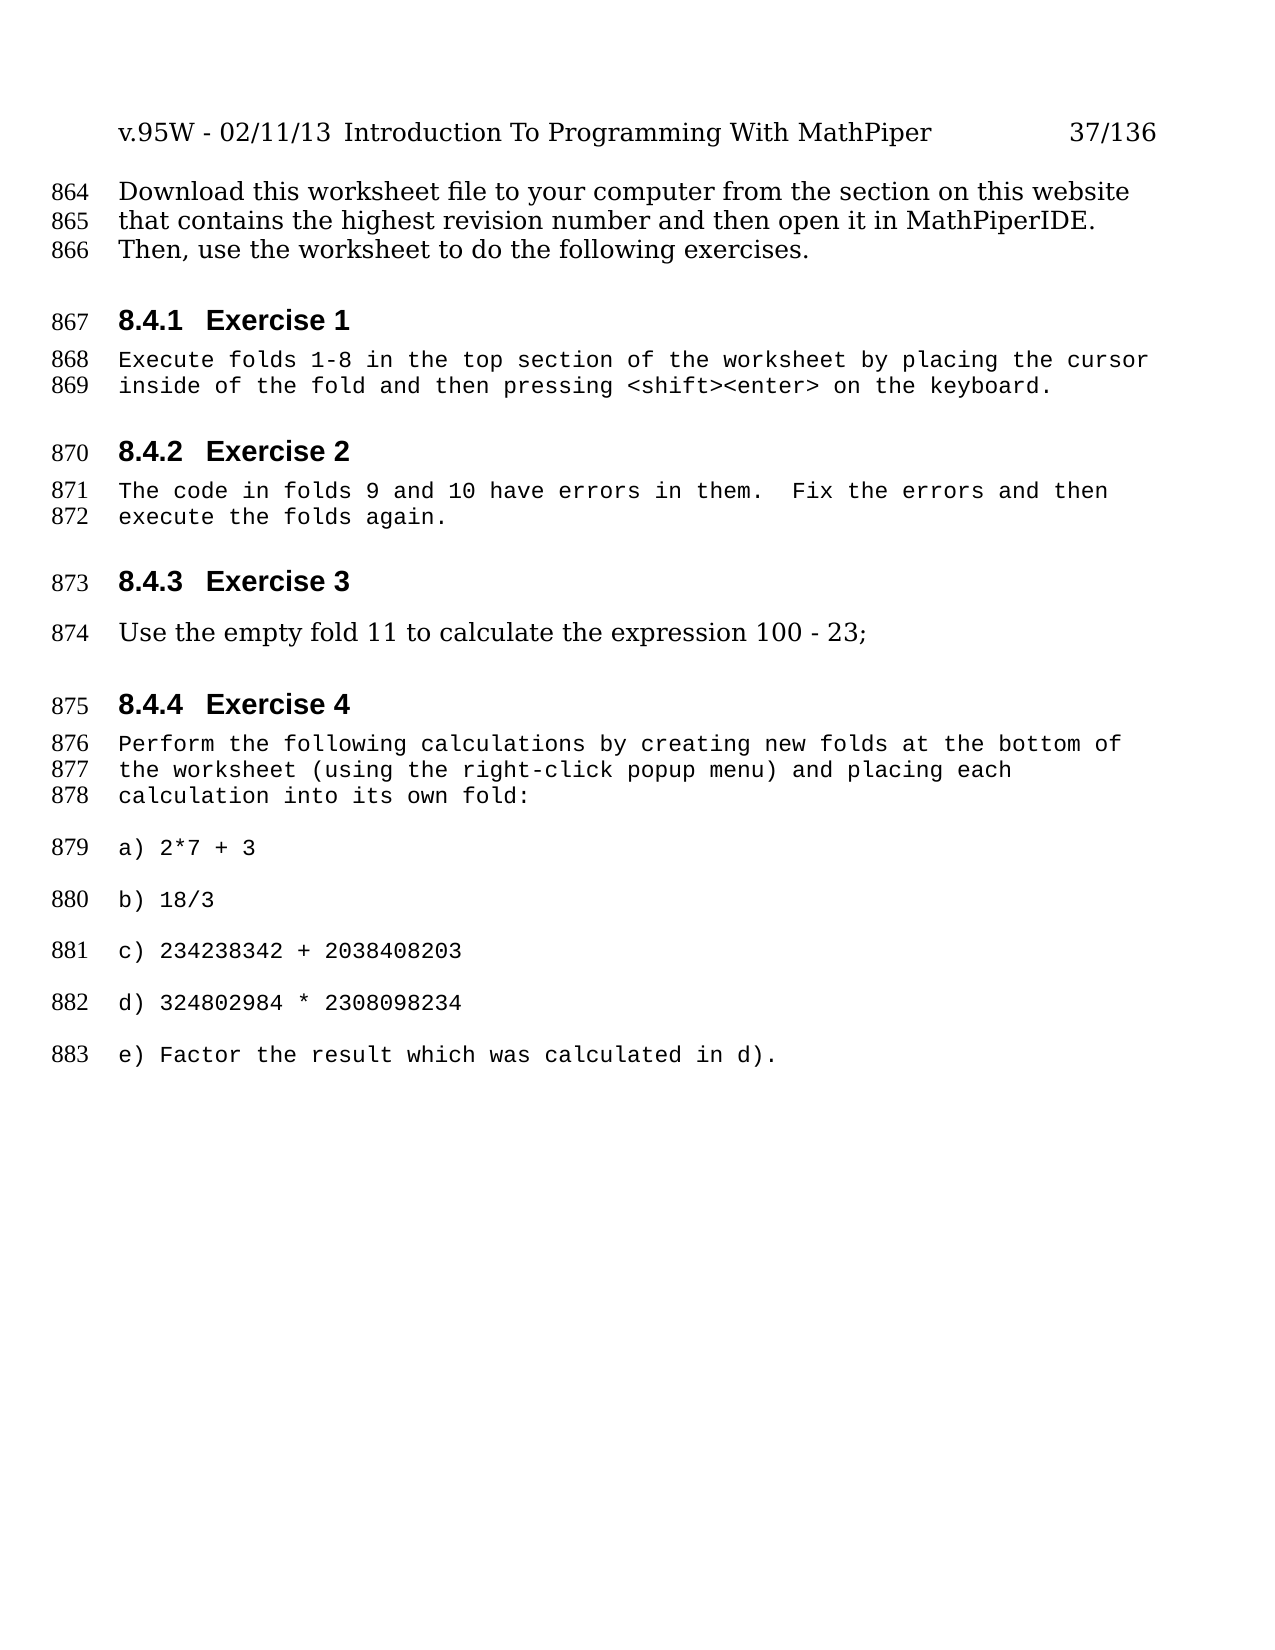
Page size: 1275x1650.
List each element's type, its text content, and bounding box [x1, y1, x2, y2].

subtitle Exercise 3 [118, 564, 1157, 598]
text The code in folds 9 and 10 have errors in them. Fix the errors and then execute the folds again. [118, 479, 1157, 531]
subtitle Exercise 4 [118, 687, 1157, 720]
subtitle Exercise 2 [118, 434, 1157, 467]
text a) 2*7 + 3 [118, 836, 1157, 862]
subtitle Exercise 1 [118, 303, 1157, 337]
text c) 234238342 + 2038408203 [118, 940, 1157, 966]
text Perform the following calculations by creating new folds at the bottom of the worksheet (using the right-click popup menu) and placing each calculation into its own fold: [118, 732, 1157, 810]
text b) 18/3 [118, 888, 1157, 914]
text Execute folds 1-8 in the top section of the worksheet by placing the cursor inside of the fold and then pressing <shift><enter> on the keyboard. [118, 349, 1157, 401]
text Use the empty fold 11 to calculate the expression 100 - 23; [118, 619, 1157, 648]
text d) 324802984 * 2308098234 [118, 992, 1157, 1018]
text Download this worksheet file to your computer from the section on this website that contains the highest revision number and then open it in MathPiperIDE. Then, use the worksheet to do the following exercises. [118, 177, 1157, 264]
text e) Factor the result which was calculated in d). [118, 1044, 1157, 1069]
